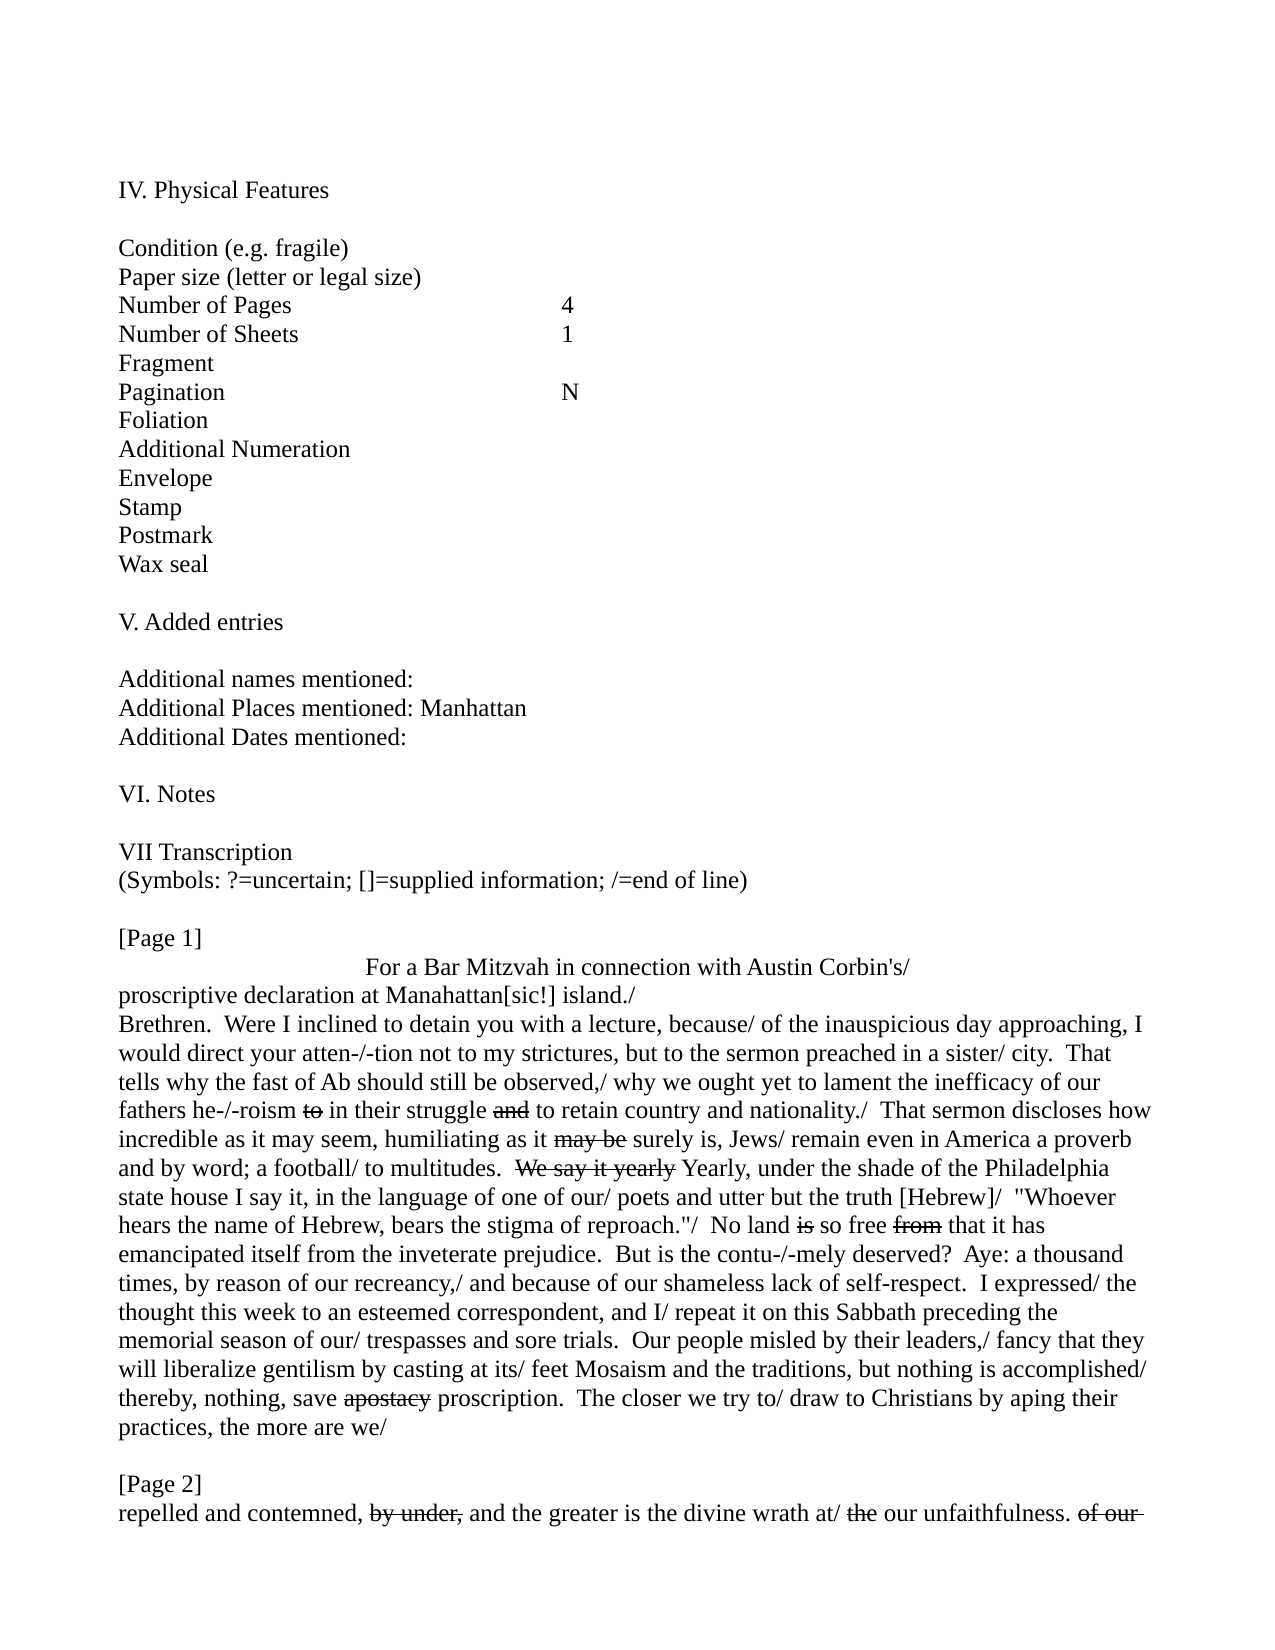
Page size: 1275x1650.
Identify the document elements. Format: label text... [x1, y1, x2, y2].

text [Page 2] [118, 1469, 1157, 1498]
text Number of Sheets 1 [118, 319, 1157, 348]
text Pagination N [118, 377, 1157, 406]
text repelled and contemned, by under, and the greater is the divine wrath at/ the our unfaithfulness. of our [118, 1498, 1157, 1527]
text [Page 1] [118, 923, 1157, 952]
text Paper size (letter or legal size) [118, 262, 1157, 291]
text For a Bar Mitzvah in connection with Austin Corbin's/ [118, 952, 1157, 981]
text VII Transcription [118, 837, 1157, 866]
text Additional Dates mentioned: [118, 722, 1157, 751]
text Additional Numeration [118, 434, 1157, 463]
text IV. Physical Features [118, 176, 1157, 204]
text (Symbols: ?=uncertain; []=supplied information; /=end of line) [118, 866, 1157, 894]
text Fragment [118, 348, 1157, 377]
text proscriptive declaration at Manahattan[sic!] island./ [118, 981, 1157, 1009]
text Stamp [118, 492, 1157, 521]
text Brethren. Were I inclined to detain you with a lecture, because/ of the inauspicious day approaching, I would direct your atten-/-tion not to my strictures, but to the sermon preached in a sister/ city. That tells why the fast of Ab should still be observed,/ why we ought yet to lament the inefficacy of our fathers he-/-roism to in their struggle and to retain country and nationality./ That sermon discloses how incredible as it may seem, humiliating as it may be surely is, Jews/ remain even in America a proverb and by word; a football/ to multitudes. We say it yearly Yearly, under the shade of the Philadelphia state house I say it, in the language of one of our/ poets and utter but the truth [Hebrew]/ "Whoever hears the name of Hebrew, bears the stigma of reproach."/ No land is so free from that it has emancipated itself from the inveterate prejudice. But is the contu-/-mely deserved? Aye: a thousand times, by reason of our recreancy,/ and because of our shameless lack of self-respect. I expressed/ the thought this week to an esteemed correspondent, and I/ repeat it on this Sabbath preceding the memorial season of our/ trespasses and sore trials. Our people misled by their leaders,/ fancy that they will liberalize gentilism by casting at its/ feet Mosaism and the traditions, but nothing is accomplished/ thereby, nothing, save apostacy proscription. The closer we try to/ draw to Christians by aping their practices, the more are we/ [118, 1009, 1157, 1441]
text Foliation [118, 406, 1157, 434]
text Condition (e.g. fragile) [118, 233, 1157, 262]
text Postma rk [118, 521, 1157, 549]
text Wax seal [118, 549, 1157, 578]
text Additional names mentioned: [118, 664, 1157, 693]
text VI. Notes [118, 779, 1157, 808]
text Envelope [118, 463, 1157, 492]
text Number of Pages 4 [118, 291, 1157, 319]
text V. Added entries [118, 607, 1157, 636]
text Additional Places mentioned: Manhattan [118, 693, 1157, 722]
